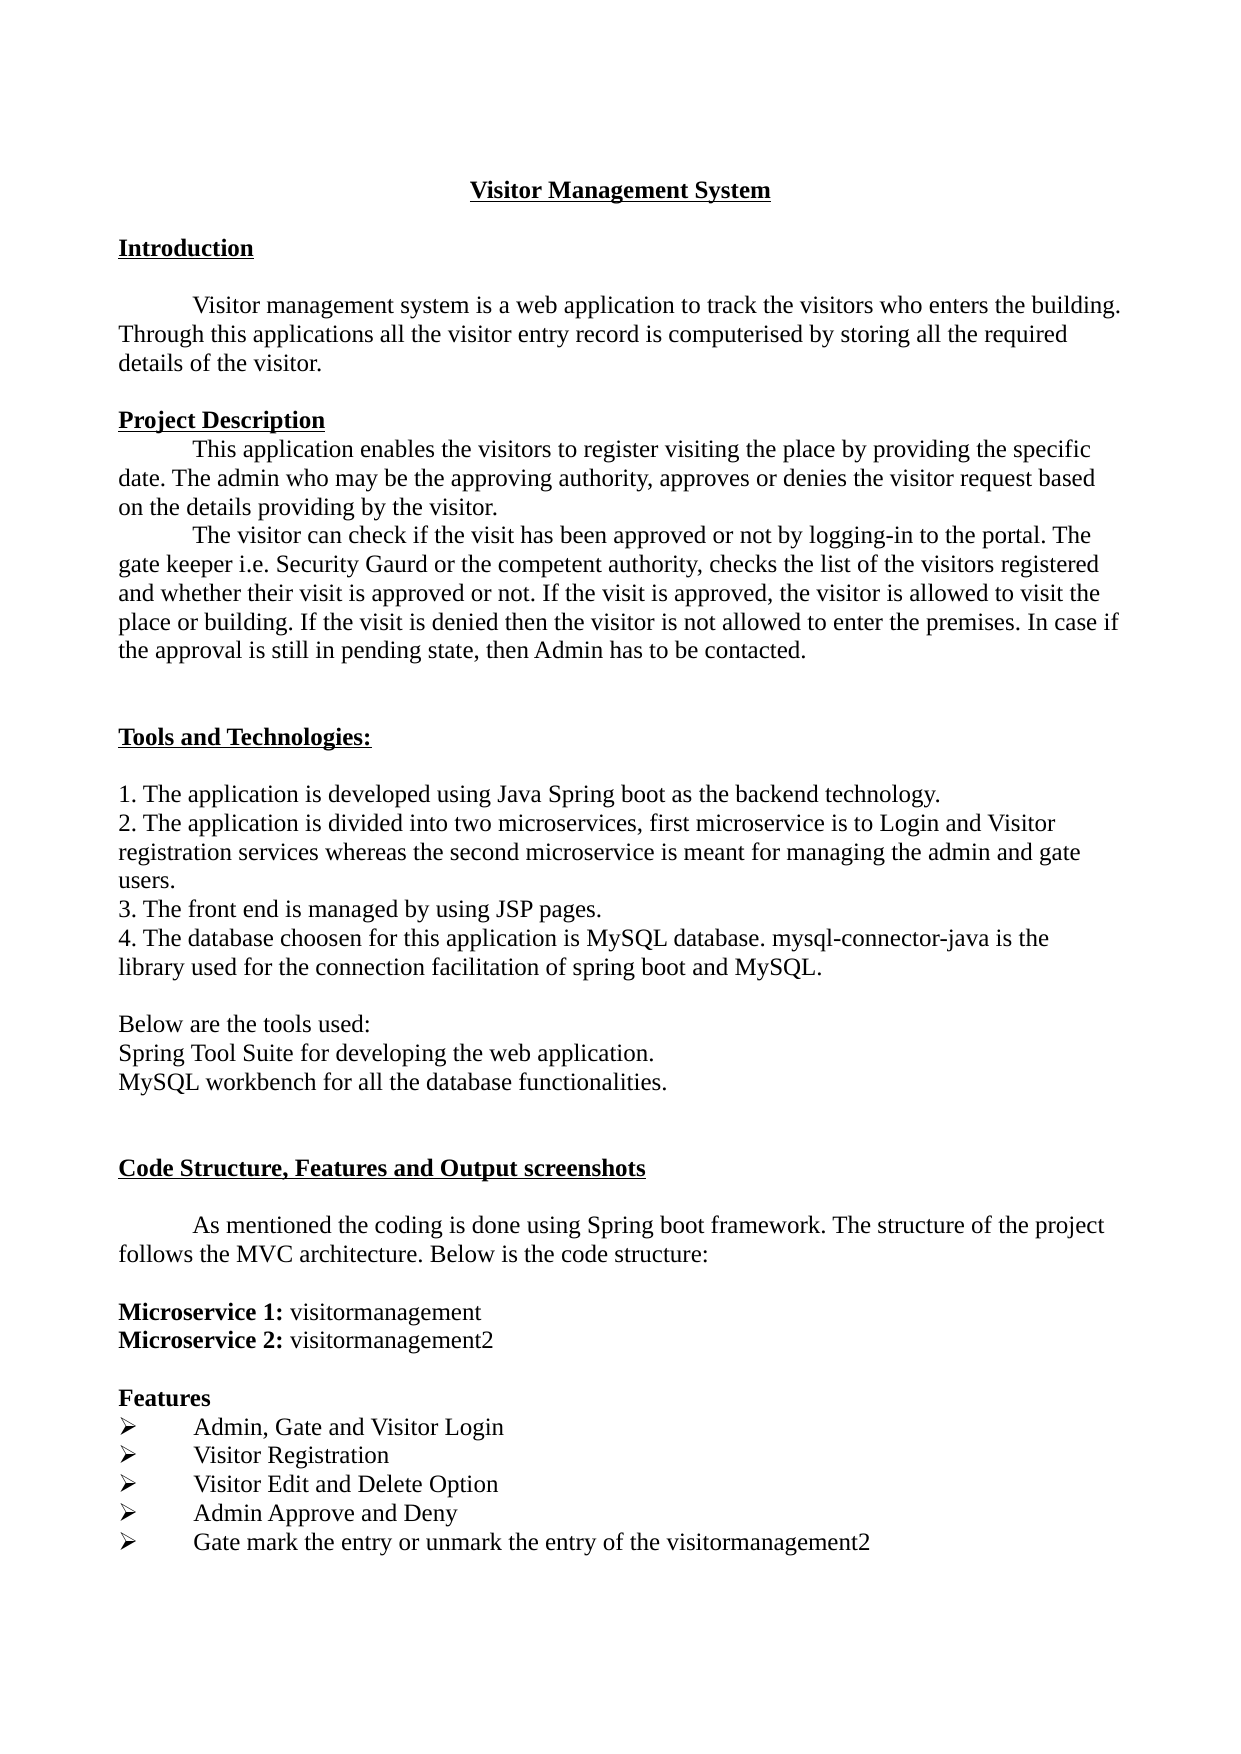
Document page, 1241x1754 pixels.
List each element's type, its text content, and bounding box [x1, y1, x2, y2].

text The visitor can check if the visit has been approved or not by logging-in to the portal. The gate keeper i.e. Security Gaurd or the competent authority, checks the list of the visitors registered and whether their visit is approved or not. If the visit is approved, the visitor is allowed to visit the place or building. If the visit is denied then the visitor is not allowed to enter the premises. In case if the approval is still in pending state, then Admin has to be contacted. [118, 521, 1122, 664]
text 1. The application is developed using Java Spring boot as the backend technology. [118, 779, 1122, 808]
list Visitor Edit and Delete Option [118, 1469, 1122, 1498]
text MySQL workbench for all the database functionalities. [118, 1067, 1122, 1096]
list Gate mark the entry or unmark the entry of the visitormanagement2 [118, 1527, 1122, 1556]
text Visitor Management System [118, 176, 1122, 204]
text This application enables the visitors to register visiting the place by providing the specific date. The admin who may be the approving authority, approves or denies the visitor request based on the details providing by the visitor. [118, 434, 1122, 521]
text 4. The database choosen for this application is MySQL database. mysql-connector-java is the library used for the connection facilitation of spring boot and MySQL. [118, 923, 1122, 981]
list Admin, Gate and Visitor Login [118, 1412, 1122, 1441]
list Admin Approve and Deny [118, 1498, 1122, 1527]
text Project Description [118, 406, 1122, 434]
text As mentioned the coding is done using Spring boot framework. The structure of the project follows the MVC architecture. Below is the code structure: [118, 1211, 1122, 1268]
text Below are the tools used: [118, 1009, 1122, 1038]
list Visitor Registration [118, 1441, 1122, 1469]
text Visitor management system is a web application to track the visitors who enters the building. Through this applications all the visitor entry record is computerised by storing all the required details of the visitor. [118, 291, 1122, 377]
text Code Structure, Features and Output screenshots [118, 1153, 1122, 1182]
text Microservice 2: visitormanagement2 [118, 1326, 1122, 1354]
text Tools and Technologies: [118, 722, 1122, 751]
text Features [118, 1383, 1122, 1412]
text Microservice 1: visitormanagement [118, 1297, 1122, 1326]
text Spring Tool Suite for developing the web application. [118, 1038, 1122, 1067]
text 3. The front end is managed by using JSP pages. [118, 894, 1122, 923]
text 2. The application is divided into two microservices, first microservice is to Login and Visitor registration services whereas the second microservice is meant for managing the admin and gate users. [118, 808, 1122, 894]
text Introduction [118, 233, 1122, 262]
